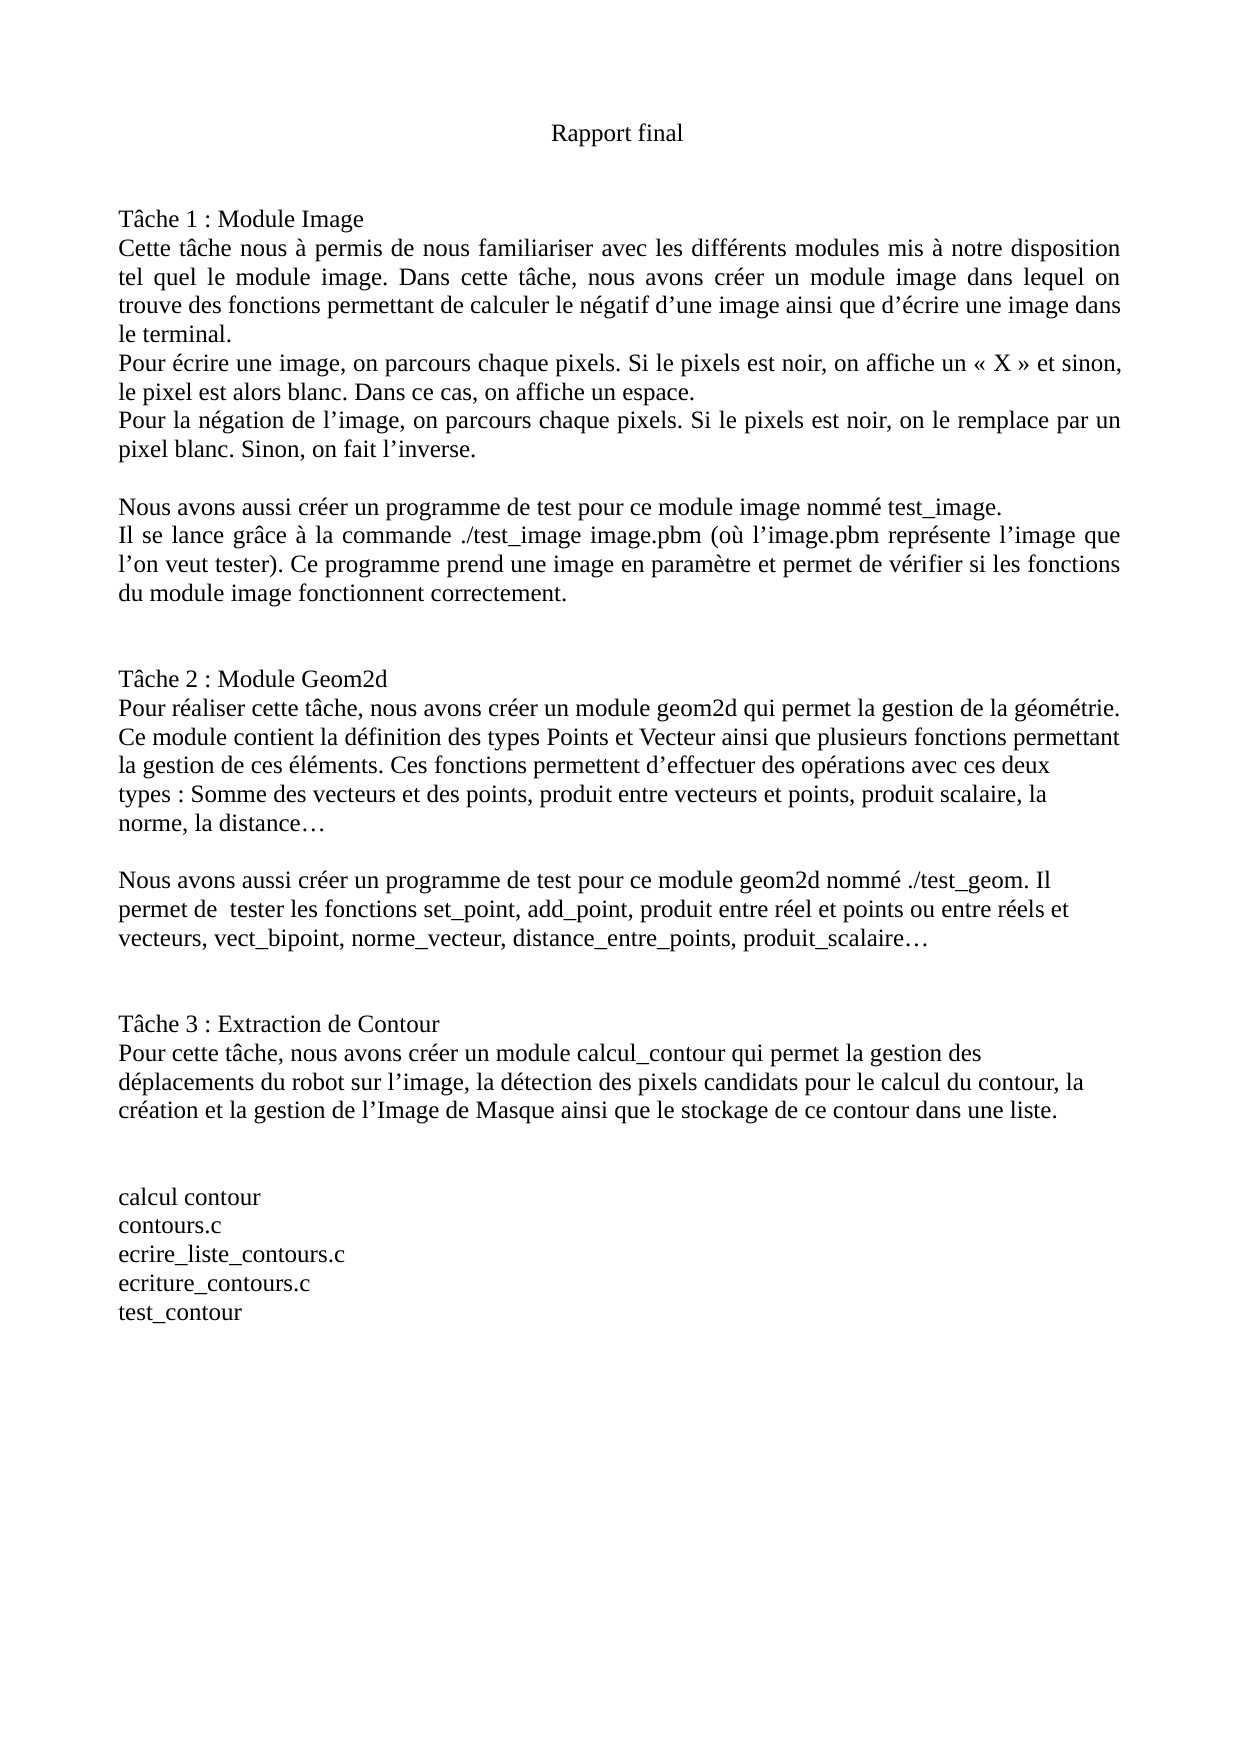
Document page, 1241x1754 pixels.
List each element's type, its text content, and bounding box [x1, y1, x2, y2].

text ecriture_contours.c [118, 1268, 1122, 1297]
text Tâche 2 : Module Geom2d [118, 664, 1122, 693]
text Il se lance grâce à la commande ./test_image image.pbm (où l’image.pbm représente l’image que l’on veut tester). Ce programme prend une image en paramètre et permet de vérifier si les fonctions du module image fonctionnent correctement. [118, 521, 1122, 607]
text Pour la négation de l’image, on parcours chaque pixels. Si le pixels est noir, on le remplace par un pixel blanc. Sinon, on fait l’inverse. [118, 406, 1122, 463]
text calcul contour [118, 1182, 1122, 1211]
text test_contour [118, 1297, 1122, 1326]
text Pour cette tâche, nous avons créer un module calcul_contour qui permet la gestion des déplacements du robot sur l’image, la détection des pixels candidats pour le calcul du contour, la création et la gestion de l’Image de Masque ainsi que le stockage de ce contour dans une liste. [118, 1038, 1122, 1124]
text Pour écrire une image, on parcours chaque pixels. Si le pixels est noir, on affiche un « X » et sinon, le pixel est alors blanc. Dans ce cas, on affiche un espace. [118, 348, 1122, 406]
text Tâche 1 : Module Image [118, 204, 1122, 233]
text Cette tâche nous à permis de nous familiariser avec les différents modules mis à notre disposition tel quel le module image. Dans cette tâche, nous avons créer un module image dans lequel on trouve des fonctions permettant de calculer le négatif d’une image ainsi que d’écrire une image dans le terminal. [118, 233, 1122, 348]
text Pour réaliser cette tâche, nous avons créer un module geom2d qui permet la gestion de la géométrie. Ce module contient la définition des types Points et Vecteur ainsi que plusieurs fonctions permettant la gestion de ces éléments. Ces fonctions permettent d’effectuer des opérations avec ces deux types : Somme des vecteurs et des points, produit entre vecteurs et points, produit scalaire, la norme, la distance… [118, 693, 1122, 837]
text Nous avons aussi créer un programme de test pour ce module geom2d nommé ./test_geom. Il permet de tester les fonctions set_point, add_point, produit entre réel et points ou entre réels et vecteurs, vect_bipoint, norme_vecteur, distance_entre_points, produit_scalaire… [118, 866, 1122, 952]
text ecrire_liste_contours.c [118, 1239, 1122, 1268]
text Tâche 3 : Extraction de Contour [118, 1009, 1122, 1038]
text Rapport final [118, 118, 1122, 147]
text contours.c [118, 1211, 1122, 1239]
text Nous avons aussi créer un programme de test pour ce module image nommé test_image. [118, 492, 1122, 521]
